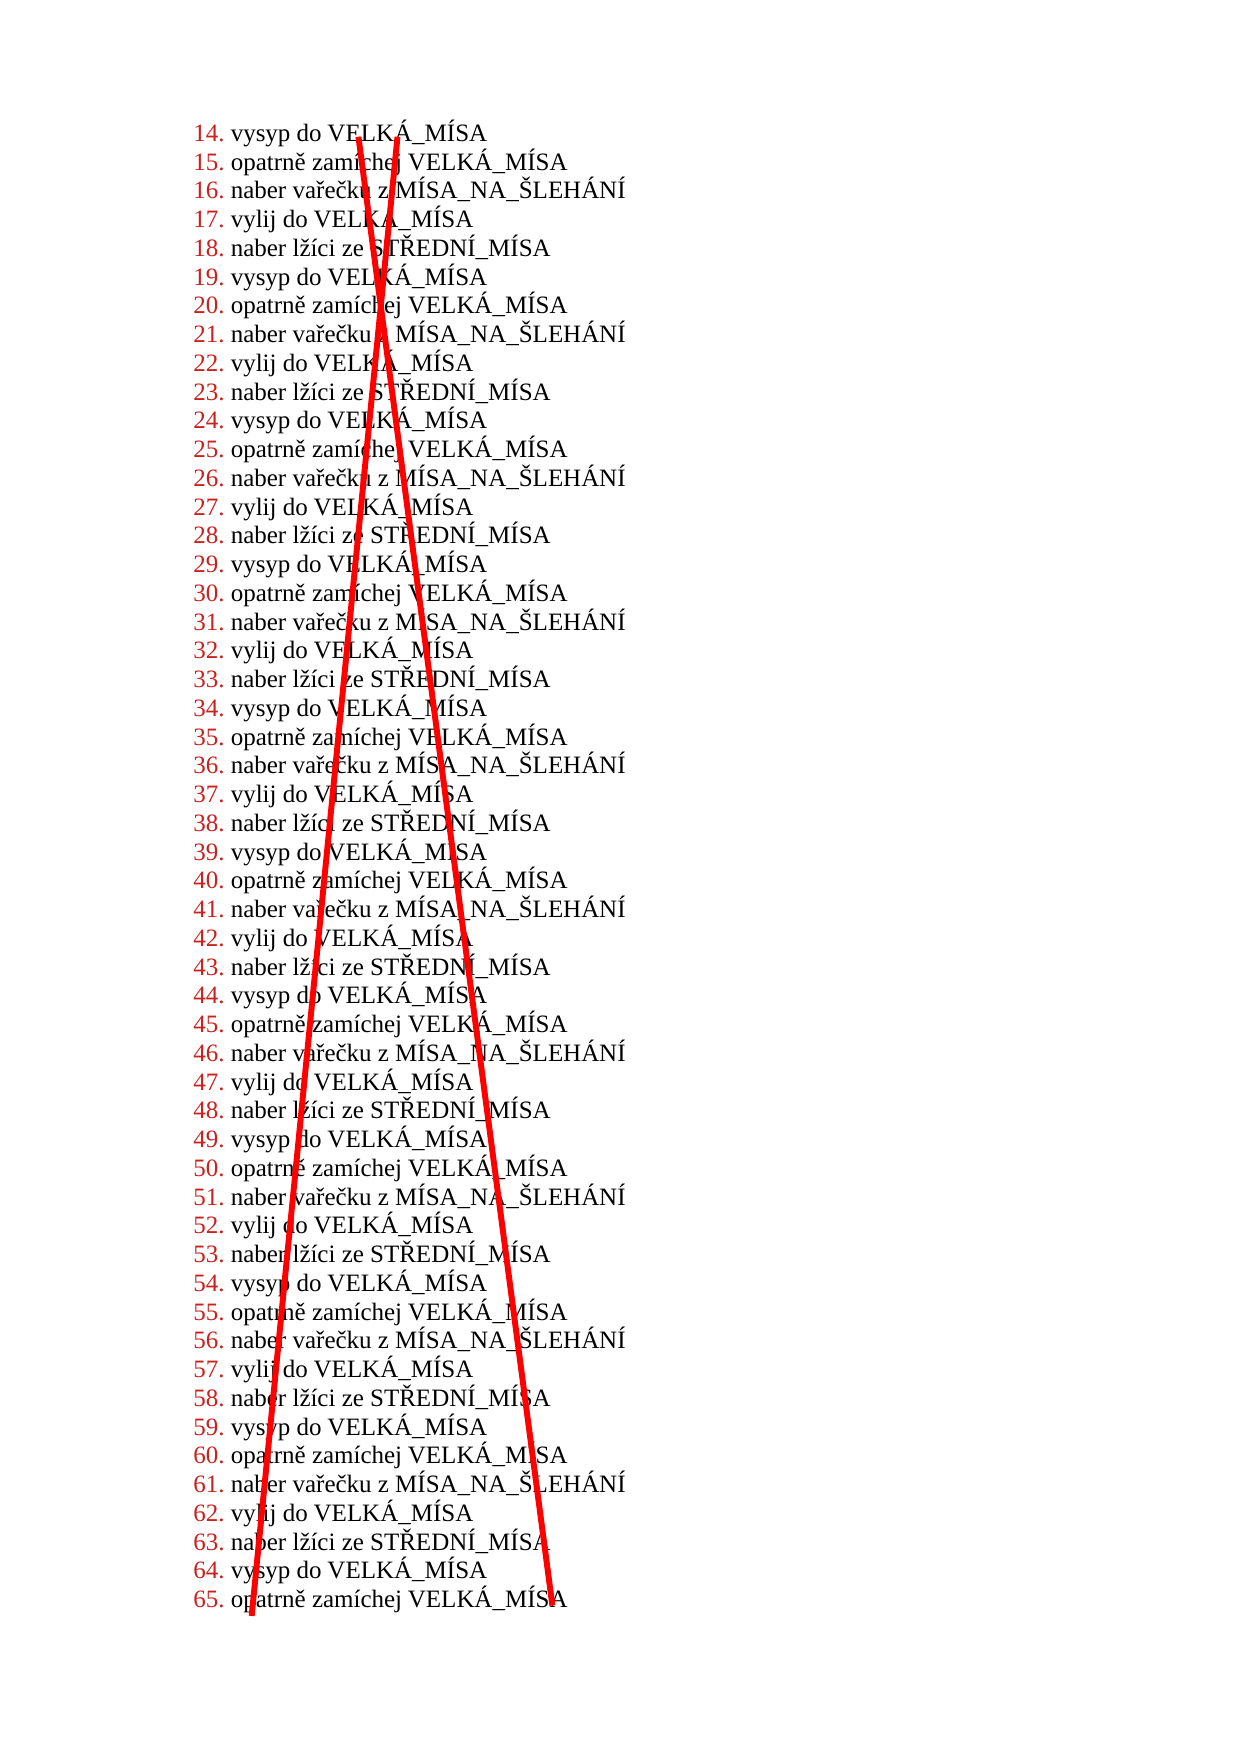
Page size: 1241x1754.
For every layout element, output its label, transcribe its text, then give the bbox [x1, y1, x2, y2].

list vylij do VELKÁ_MÍSA [349, 636, 424, 664]
list naber lžíci ze STŘEDNÍ_MÍSA [193, 1096, 299, 1124]
list vylij do VELKÁ_MÍSA [193, 1498, 260, 1527]
list naber vařečku z MÍSA_NA_ŠLEHÁNÍ [366, 463, 402, 492]
list vylij do VELKÁ_MÍSA [504, 1211, 1122, 1239]
list opatrně zamíchej VELKÁ_MÍSA [439, 722, 1122, 751]
list opatrně zamíchej VELKÁ_MÍSA [369, 434, 398, 463]
list opatrně zamíchej VELKÁ_MÍSA [401, 434, 1122, 463]
list naber lžíci ze STŘEDNÍ_MÍSA [193, 1527, 257, 1556]
list vysyp do VELKÁ_MÍSA [315, 981, 470, 1009]
list vysyp do VELKÁ_MÍSA [417, 549, 1122, 578]
list vysyp do VELKÁ_MÍSA [193, 1556, 254, 1584]
list naber vařečku z MÍSA_NA_ŠLEHÁNÍ [193, 751, 333, 779]
list naber lžíci ze STŘEDNÍ_MÍSA [193, 808, 328, 837]
list naber lžíci ze STŘEDNÍ_MÍSA [527, 1383, 1122, 1412]
list vysyp do VELKÁ_MÍSA [193, 118, 1122, 147]
list vylij do VELKÁ_MÍSA [321, 923, 462, 952]
list naber vařečku z MÍSA_NA_ŠLEHÁNÍ [193, 1326, 277, 1354]
list vysyp do VELKÁ_MÍSA [358, 549, 413, 578]
list naber vařečku z MÍSA_NA_ŠLEHÁNÍ [309, 1038, 478, 1067]
list opatrně zamíchej VELKÁ_MÍSA [193, 1584, 251, 1613]
list vysyp do VELKÁ_MÍSA [343, 693, 432, 722]
list opatrně zamíchej VELKÁ_MÍSA [326, 866, 455, 894]
list opatrně zamíchej VELKÁ_MÍSA [420, 578, 1122, 607]
list naber vařečku z MÍSA_NA_ŠLEHÁNÍ [519, 1326, 1122, 1354]
list naber vařečku z MÍSA_NA_ŠLEHÁNÍ [462, 894, 1122, 923]
list vysyp do VELKÁ_MÍSA [492, 1124, 1122, 1153]
list vysyp do VELKÁ_MÍSA [258, 1556, 546, 1584]
list naber vařečku z MÍSA_NA_ŠLEHÁNÍ [281, 1326, 516, 1354]
list vylij do VELKÁ_MÍSA [307, 1067, 481, 1096]
list vylij do VELKÁ_MÍSA [363, 492, 406, 521]
list naber vařečku z MÍSA_NA_ŠLEHÁNÍ [481, 1038, 1122, 1067]
list naber vařečku z MÍSA_NA_ŠLEHÁNÍ [193, 607, 348, 636]
list naber lžíci ze STŘEDNÍ_MÍSA [413, 521, 1122, 549]
list vysyp do VELKÁ_MÍSA [193, 981, 311, 1009]
list naber vařečku z MÍSA_NA_ŠLEHÁNÍ [443, 751, 1122, 779]
list vysyp do VELKÁ_MÍSA [398, 406, 1122, 434]
list vylij do VELKÁ_MÍSA [193, 348, 373, 377]
list opatrně zamíchej VELKÁ_MÍSA [284, 1297, 512, 1326]
list vysyp do VELKÁ_MÍSA [193, 549, 353, 578]
list vylij do VELKÁ_MÍSA [278, 1354, 519, 1383]
list opatrně zamíchej VELKÁ_MÍSA [477, 1009, 1122, 1038]
list naber vařečku z MÍSA_NA_ŠLEHÁNÍ [394, 176, 1122, 204]
list opatrně zamíchej VELKÁ_MÍSA [384, 291, 1122, 319]
list naber vařečku z MÍSA_NA_ŠLEHÁNÍ [352, 607, 421, 636]
list naber lžíci ze STŘEDNÍ_MÍSA [470, 952, 1122, 981]
list vylij do VELKÁ_MÍSA [193, 1354, 274, 1383]
list vysyp do VELKÁ_MÍSA [474, 981, 1122, 1009]
list naber lžíci ze STŘEDNÍ_MÍSA [489, 1096, 1122, 1124]
list vysyp do VELKÁ_MÍSA [272, 1412, 527, 1441]
list naber lžíci ze STŘEDNÍ_MÍSA [193, 664, 342, 693]
list vysyp do VELKÁ_MÍSA [530, 1412, 1122, 1441]
list opatrně zamíchej VELKÁ_MÍSA [193, 578, 350, 607]
list vylij do VELKÁ_MÍSA [193, 1067, 302, 1096]
list vylij do VELKÁ_MÍSA [392, 204, 1122, 233]
list vysyp do VELKÁ_MÍSA [511, 1268, 1122, 1297]
list naber vařečku z MÍSA_NA_ŠLEHÁNÍ [193, 1182, 291, 1211]
list vylij do VELKÁ_MÍSA [193, 204, 368, 233]
list vylij do VELKÁ_MÍSA [193, 923, 316, 952]
list vysyp do VELKÁ_MÍSA [455, 837, 1122, 866]
list opatrně zamíchej VELKÁ_MÍSA [193, 147, 360, 176]
list opatrně zamíchej VELKÁ_MÍSA [193, 1153, 294, 1182]
list naber lžíci ze STŘEDNÍ_MÍSA [318, 952, 466, 981]
list vylij do VELKÁ_MÍSA [523, 1354, 1122, 1383]
list naber vařečku z MÍSA_NA_ŠLEHÁNÍ [193, 176, 364, 204]
list opatrně zamíchej VELKÁ_MÍSA [458, 866, 1122, 894]
list vylij do VELKÁ_MÍSA [409, 492, 1122, 521]
list naber vařečku z MÍSA_NA_ŠLEHÁNÍ [338, 751, 440, 779]
list vysyp do VELKÁ_MÍSA [193, 1412, 268, 1441]
list vysyp do VELKÁ_MÍSA [193, 837, 325, 866]
list vylij do VELKÁ_MÍSA [193, 779, 331, 808]
list opatrně zamíchej VELKÁ_MÍSA [298, 1153, 493, 1182]
list opatrně zamíchej VELKÁ_MÍSA [193, 1441, 265, 1469]
list naber vařečku z MÍSA_NA_ŠLEHÁNÍ [405, 463, 1122, 492]
list naber lžíci ze STŘEDNÍ_MÍSA [432, 664, 1122, 693]
list naber vařečku z MÍSA_NA_ŠLEHÁNÍ [367, 176, 390, 204]
list naber lžíci ze STŘEDNÍ_MÍSA [193, 377, 370, 406]
list vysyp do VELKÁ_MÍSA [193, 262, 375, 291]
list vylij do VELKÁ_MÍSA [264, 1498, 538, 1527]
list opatrně zamíchej VELKÁ_MÍSA [193, 722, 336, 751]
list vylij do VELKÁ_MÍSA [447, 779, 1122, 808]
list naber vařečku z MÍSA_NA_ŠLEHÁNÍ [538, 1469, 1122, 1498]
list opatrně zamíchej VELKÁ_MÍSA [534, 1441, 1122, 1469]
list vylij do VELKÁ_MÍSA [193, 1211, 288, 1239]
list vysyp do VELKÁ_MÍSA [386, 262, 1122, 291]
list naber vařečku z MÍSA_NA_ŠLEHÁNÍ [193, 894, 319, 923]
list opatrně zamíchej VELKÁ_MÍSA [256, 1584, 1122, 1613]
list opatrně zamíchej VELKÁ_MÍSA [515, 1297, 1122, 1326]
list naber vařečku z MÍSA_NA_ŠLEHÁNÍ [193, 319, 376, 348]
list vysyp do VELKÁ_MÍSA [301, 1124, 489, 1153]
list vylij do VELKÁ_MÍSA [193, 492, 359, 521]
list naber lžíci ze STŘEDNÍ_MÍSA [193, 521, 356, 549]
list vylij do VELKÁ_MÍSA [466, 923, 1122, 952]
list vysyp do VELKÁ_MÍSA [193, 406, 367, 434]
list naber lžíci ze STŘEDNÍ_MÍSA [360, 521, 409, 549]
list opatrně zamíchej VELKÁ_MÍSA [355, 578, 417, 607]
list naber vařečku z MÍSA_NA_ŠLEHÁNÍ [500, 1182, 1122, 1211]
list naber lžíci ze STŘEDNÍ_MÍSA [451, 808, 1122, 837]
list vysyp do VELKÁ_MÍSA [193, 1124, 297, 1153]
list opatrně zamíchej VELKÁ_MÍSA [363, 147, 393, 176]
list naber lžíci ze STŘEDNÍ_MÍSA [546, 1527, 1122, 1556]
list naber lžíci ze STŘEDNÍ_MÍSA [389, 233, 1122, 262]
list vysyp do VELKÁ_MÍSA [287, 1268, 508, 1297]
list naber lžíci ze STŘEDNÍ_MÍSA [508, 1239, 1122, 1268]
list vysyp do VELKÁ_MÍSA [193, 693, 339, 722]
list opatrně zamíchej VELKÁ_MÍSA [341, 722, 436, 751]
list opatrně zamíchej VELKÁ_MÍSA [193, 434, 365, 463]
list vylij do VELKÁ_MÍSA [292, 1211, 500, 1239]
list naber vařečku z MÍSA_NA_ŠLEHÁNÍ [193, 463, 362, 492]
list naber lžíci ze STŘEDNÍ_MÍSA [193, 952, 314, 981]
list opatrně zamíchej VELKÁ_MÍSA [193, 291, 377, 319]
list naber vařečku z MÍSA_NA_ŠLEHÁNÍ [193, 1038, 305, 1067]
list vylij do VELKÁ_MÍSA [390, 348, 1122, 377]
list naber vařečku z MÍSA_NA_ŠLEHÁNÍ [324, 894, 459, 923]
list naber vařečku z MÍSA_NA_ŠLEHÁNÍ [295, 1182, 497, 1211]
list naber vařečku z MÍSA_NA_ŠLEHÁNÍ [386, 319, 1122, 348]
list opatrně zamíchej VELKÁ_MÍSA [496, 1153, 1122, 1182]
list opatrně zamíchej VELKÁ_MÍSA [193, 1009, 308, 1038]
list naber lžíci ze STŘEDNÍ_MÍSA [275, 1383, 523, 1412]
list opatrně zamíchej VELKÁ_MÍSA [397, 147, 1122, 176]
list naber vařečku z MÍSA_NA_ŠLEHÁNÍ [193, 1469, 263, 1498]
list naber lžíci ze STŘEDNÍ_MÍSA [346, 664, 428, 693]
list vysyp do VELKÁ_MÍSA [329, 837, 451, 866]
list opatrně zamíchej VELKÁ_MÍSA [270, 1441, 531, 1469]
list naber lžíci ze STŘEDNÍ_MÍSA [394, 377, 1122, 406]
list naber lžíci ze STŘEDNÍ_MÍSA [332, 808, 447, 837]
list vysyp do VELKÁ_MÍSA [549, 1556, 1122, 1584]
list vylij do VELKÁ_MÍSA [193, 636, 345, 664]
list vysyp do VELKÁ_MÍSA [372, 406, 394, 434]
list vysyp do VELKÁ_MÍSA [193, 1268, 282, 1297]
list opatrně zamíchej VELKÁ_MÍSA [193, 866, 322, 894]
list naber vařečku z MÍSA_NA_ŠLEHÁNÍ [424, 607, 1122, 636]
list naber lžíci ze STŘEDNÍ_MÍSA [193, 1383, 271, 1412]
list naber lžíci ze STŘEDNÍ_MÍSA [193, 233, 371, 262]
list naber vařečku z MÍSA_NA_ŠLEHÁNÍ [267, 1469, 535, 1498]
list naber lžíci ze STŘEDNÍ_MÍSA [193, 1239, 285, 1268]
list opatrně zamíchej VELKÁ_MÍSA [312, 1009, 474, 1038]
list naber lžíci ze STŘEDNÍ_MÍSA [290, 1239, 504, 1268]
list opatrně zamíchej VELKÁ_MÍSA [193, 1297, 280, 1326]
list vylij do VELKÁ_MÍSA [428, 636, 1122, 664]
list naber lžíci ze STŘEDNÍ_MÍSA [304, 1096, 485, 1124]
list vylij do VELKÁ_MÍSA [335, 779, 443, 808]
list vylij do VELKÁ_MÍSA [542, 1498, 1122, 1527]
list naber lžíci ze STŘEDNÍ_MÍSA [261, 1527, 542, 1556]
list vylij do VELKÁ_MÍSA [485, 1067, 1122, 1096]
list vysyp do VELKÁ_MÍSA [436, 693, 1122, 722]
